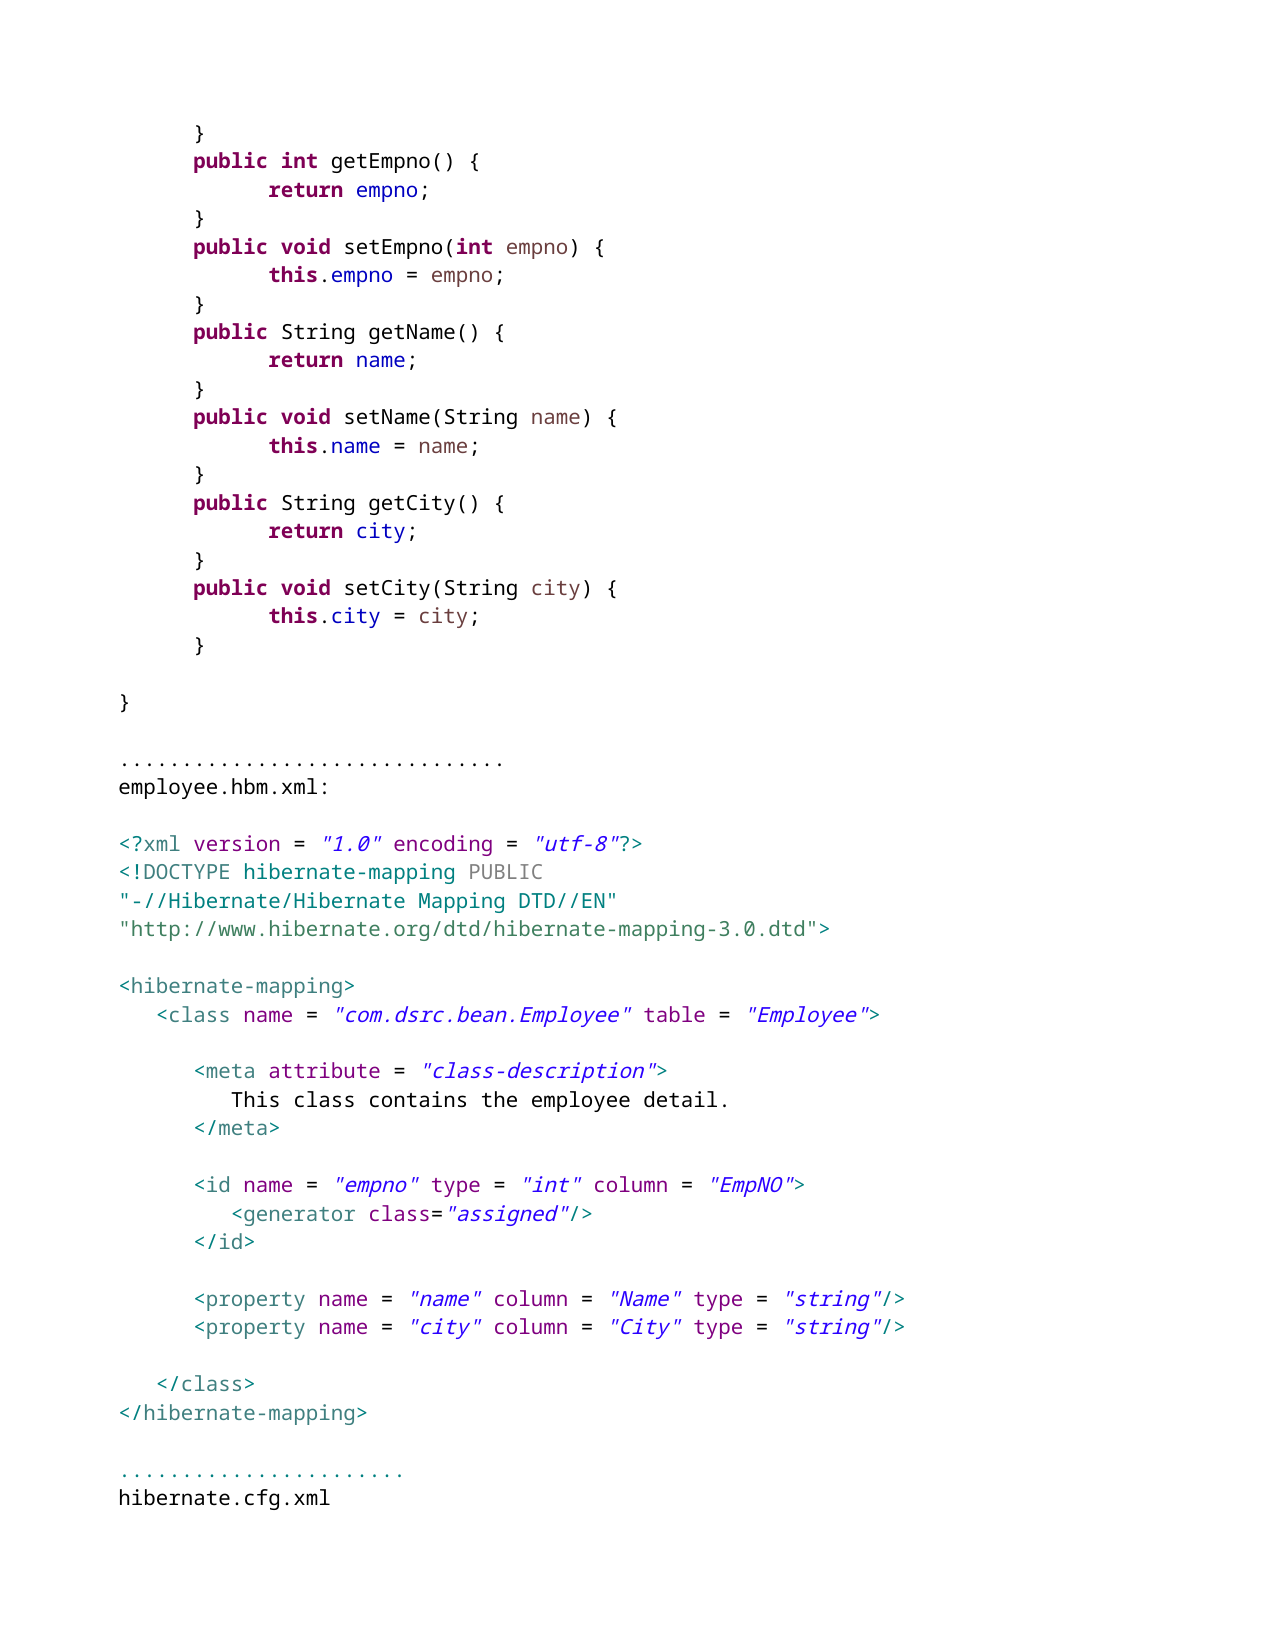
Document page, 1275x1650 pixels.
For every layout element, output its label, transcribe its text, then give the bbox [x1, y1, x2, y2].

text this.city = city; [118, 602, 1157, 630]
text this.empno = empno; [118, 260, 1157, 289]
text "-//Hibernate/Hibernate Mapping DTD//EN" [118, 886, 1157, 914]
text <class name = "com.dsrc.bean.Employee" table = "Employee"> [118, 1000, 1157, 1028]
text <property name = "name" column = "Name" type = "string"/> [118, 1284, 1157, 1312]
text ....................... [118, 1455, 1157, 1483]
text } [118, 374, 1157, 402]
text </id> [118, 1227, 1157, 1256]
text <meta attribute = "class-description"> [118, 1057, 1157, 1085]
text return name; [118, 346, 1157, 374]
text } [118, 203, 1157, 232]
text this.name = name; [118, 431, 1157, 459]
text </hibernate-mapping> [118, 1398, 1157, 1426]
text </class> [118, 1369, 1157, 1398]
text hibernate.cfg.xml [118, 1483, 1157, 1512]
text <hibernate-mapping> [118, 971, 1157, 1000]
text public void setCity(String city) { [118, 573, 1157, 602]
text This class contains the employee detail. [118, 1085, 1157, 1113]
text } [118, 459, 1157, 488]
text <generator class="assigned"/> [118, 1199, 1157, 1227]
text } [118, 118, 1157, 147]
text ............................... [118, 744, 1157, 772]
text return city; [118, 516, 1157, 545]
text } [118, 630, 1157, 658]
text <!DOCTYPE hibernate-mapping PUBLIC [118, 857, 1157, 886]
text <?xml version = "1.0" encoding = "utf-8"?> [118, 829, 1157, 857]
text public int getEmpno() { [118, 147, 1157, 175]
text <id name = "empno" type = "int" column = "EmpNO"> [118, 1170, 1157, 1199]
text employee.hbm.xml: [118, 772, 1157, 801]
text public void setEmpno(int empno) { [118, 232, 1157, 260]
text public void setName(String name) { [118, 402, 1157, 431]
text <property name = "city" column = "City" type = "string"/> [118, 1312, 1157, 1341]
text return empno; [118, 175, 1157, 203]
text } [118, 289, 1157, 317]
text public String getCity() { [118, 488, 1157, 516]
text public String getName() { [118, 317, 1157, 346]
text } [118, 687, 1157, 715]
text "http://www.hibernate.org/dtd/hibernate-mapping-3.0.dtd"> [118, 914, 1157, 943]
text } [118, 545, 1157, 573]
text </meta> [118, 1113, 1157, 1142]
